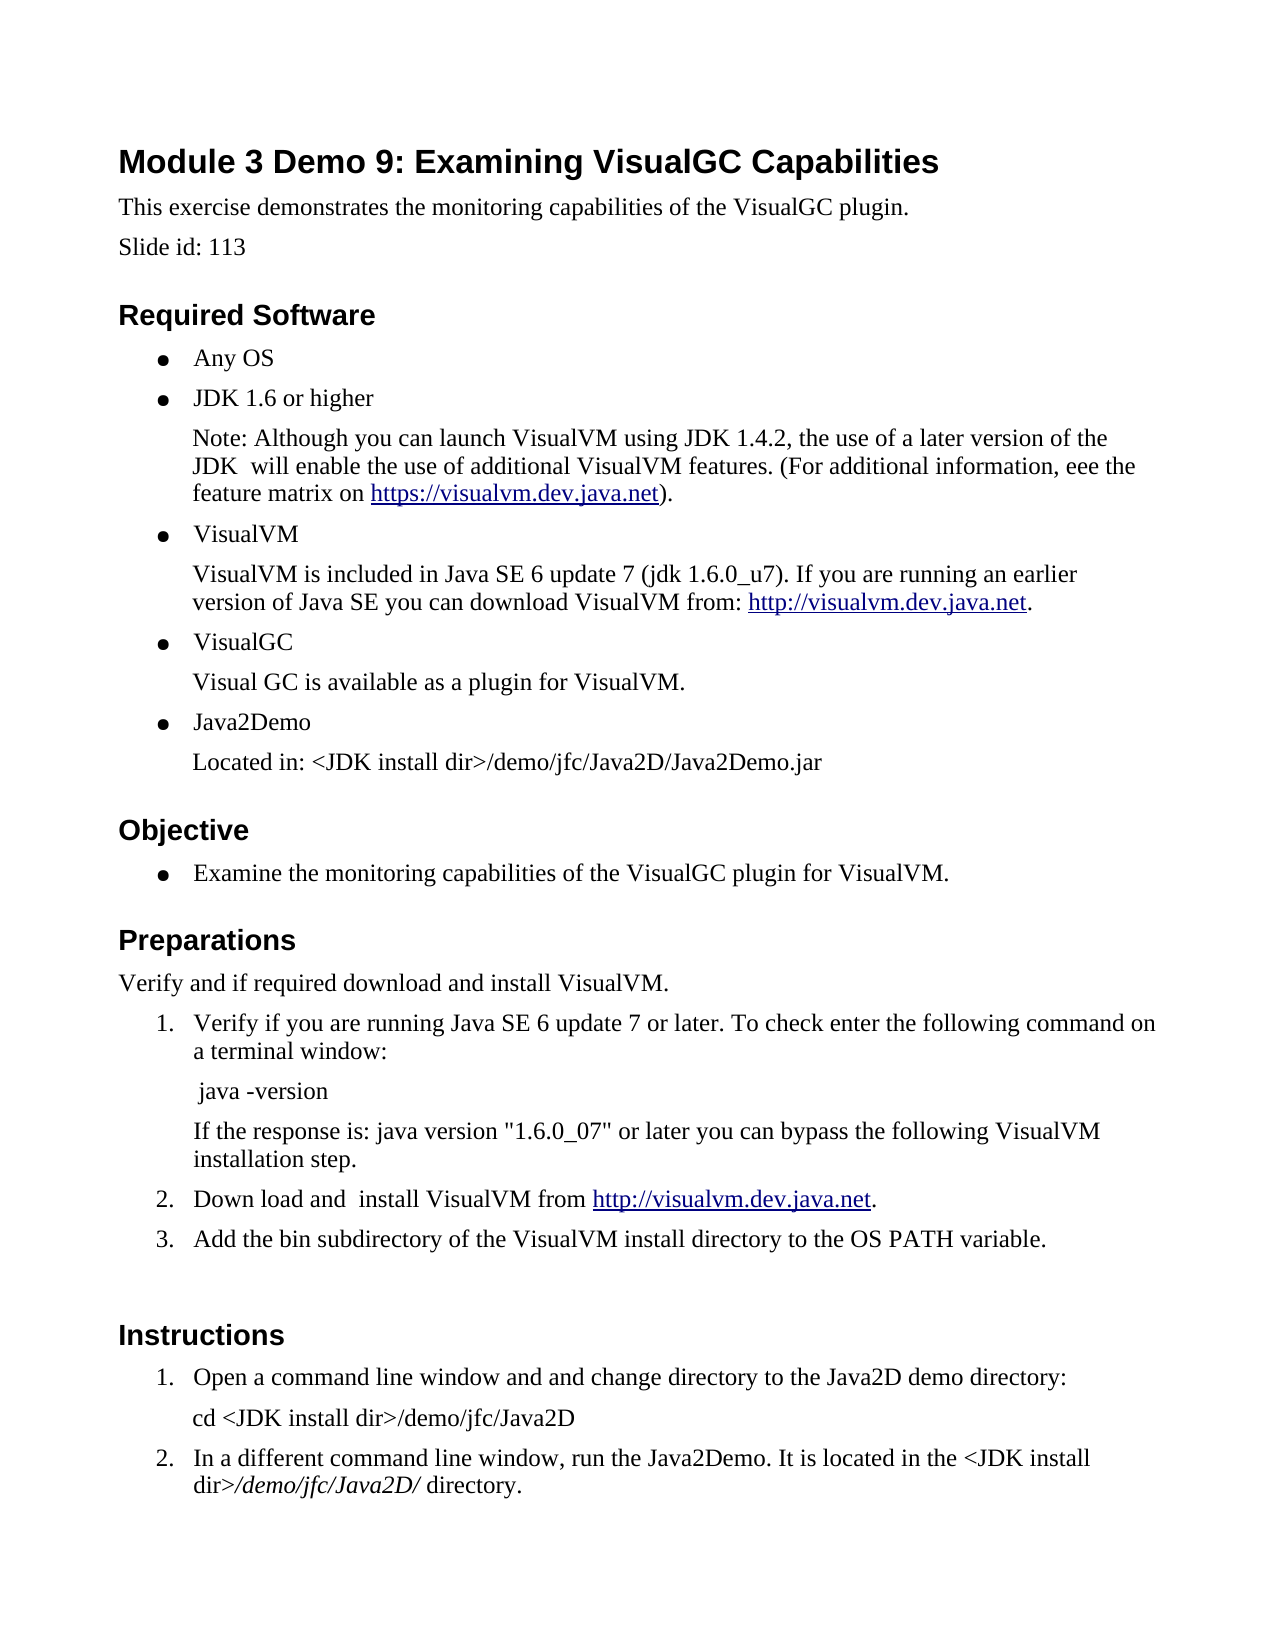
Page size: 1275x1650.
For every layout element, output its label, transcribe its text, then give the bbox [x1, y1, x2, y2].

list In a different command line window, run the Java2Demo. It is located in the <JDK install dir>/demo/jfc/Java2D/ directory. [156, 1444, 1157, 1499]
text VisualVM is included in Java SE 6 update 7 (jdk 1.6.0_u7). If you are running an earlier version of Java SE you can download VisualVM from: http://visualvm.dev.java.net. [192, 560, 1157, 615]
subtitle Required Software [118, 298, 1157, 331]
list VisualGC [156, 628, 1157, 656]
list Examine the monitoring capabilities of the VisualGC plugin for VisualVM. [156, 859, 1157, 886]
list Any OS [156, 344, 1157, 371]
list If the response is: java version "1.6.0_07" or later you can bypass the following VisualVM installation step. [156, 1117, 1157, 1173]
subtitle Preparations [118, 924, 1157, 957]
subtitle Module 3 Demo 9: Examining VisualGC Capabilities [118, 143, 1157, 181]
text Located in: <JDK install dir>/demo/jfc/Java2D/Java2Demo.jar [192, 748, 1157, 776]
list Verify if you are running Java SE 6 update 7 or later. To check enter the following command on a terminal window: [156, 1009, 1157, 1065]
text Note: Although you can launch VisualVM using JDK 1.4.2, the use of a later version of the JDK will enable the use of additional VisualVM features. (For additional information, eee the feature matrix on https://visualvm.dev.java.net). [192, 424, 1157, 507]
text Visual GC is available as a plugin for VisualVM. [192, 668, 1157, 696]
subtitle Instructions [118, 1318, 1157, 1351]
list Add the bin subdirectory of the VisualVM install directory to the OS PATH variable. [156, 1226, 1157, 1253]
list Down load and install VisualVM from http://visualvm.dev.java.net. [156, 1185, 1157, 1213]
text Verify and if required download and install VisualVM. [118, 969, 1157, 997]
list JDK 1.6 or higher [156, 384, 1157, 412]
text Slide id: 113 [118, 233, 1157, 261]
list Java2Demo [156, 708, 1157, 736]
text java -version [192, 1077, 1157, 1105]
text This exercise demonstrates the monitoring capabilities of the VisualGC plugin. [118, 193, 1157, 221]
subtitle Objective [118, 814, 1157, 846]
text cd <JDK install dir>/demo/jfc/Java2D [192, 1404, 1157, 1431]
list Open a command line window and and change directory to the Java2D demo directory: [156, 1363, 1157, 1391]
list VisualVM [156, 520, 1157, 547]
